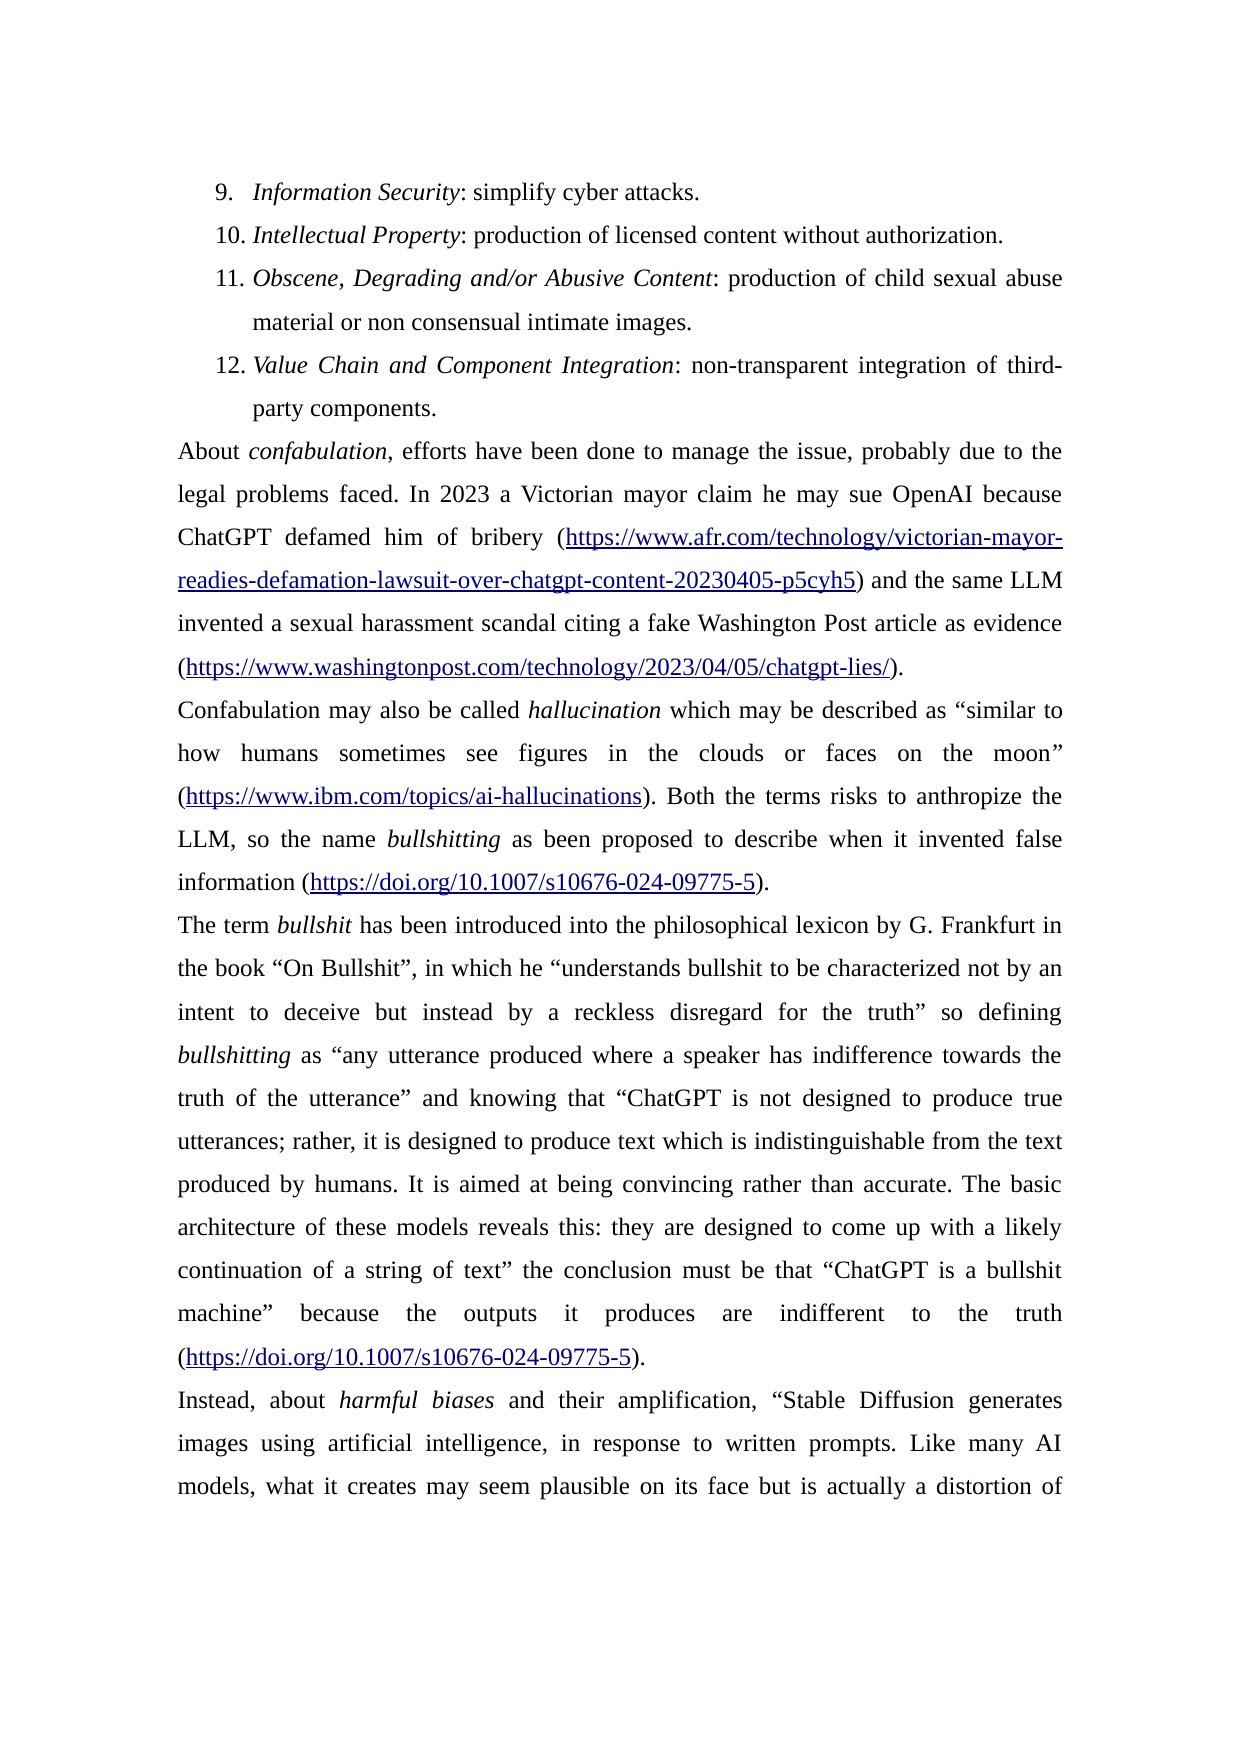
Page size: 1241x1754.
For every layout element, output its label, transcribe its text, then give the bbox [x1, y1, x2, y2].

text Instead, about harmful biases and their amplification, “Stable Diffusion generates images using artificial intelligence, in response to written prompts. Like many AI models, what it creates may seem plausible on its face but is actually a distortion of [177, 1385, 1063, 1500]
text About confabulation, efforts have been done to manage the issue, probably due to the legal problems faced. In 2023 a Victorian mayor claim he may sue OpenAI because ChatGPT defamed him of bribery (https://www.afr.com/technology/victorian-mayor-readies-defamation-lawsuit-over-chatgpt-content-20230405-p5cyh5) and the same LLM invented a sexual harassment scandal citing a fake Washington Post article as evidence (https://www.washingtonpost.com/technology/2023/04/05/chatgpt-lies/). [177, 436, 1063, 680]
text Confabulation may also be called hallucination which may be described as “similar to how humans sometimes see figures in the clouds or faces on the moon” (https://www.ibm.com/topics/ai-hallucinations). Both the terms risks to anthropize the LLM, so the name bullshitting as been proposed to describe when it invented false information (https://doi.org/10.1007/s10676-024-09775-5). [177, 695, 1063, 896]
text The term bullshit has been introduced into the philosophical lexicon by G. Frankfurt in the book “On Bullshit”, in which he “understands bullshit to be characterized not by an intent to deceive but instead by a reckless disregard for the truth” so defining bullshitting as “any utterance produced where a speaker has indifference towards the truth of the utterance” and knowing that “ChatGPT is not designed to produce true utterances; rather, it is designed to produce text which is indistinguishable from the text produced by humans. It is aimed at being convincing rather than accurate. The basic architecture of these models reveals this: they are designed to come up with a likely continuation of a string of text” the conclusion must be that “ChatGPT is a bullshit machine” because the outputs it produces are indifferent to the truth (https://doi.org/10.1007/s10676-024-09775-5). [177, 910, 1063, 1370]
list Intellectual Property: production of licensed content without authorization. [215, 220, 1063, 249]
list Obscene, Degrading and/or Abusive Content: production of child sexual abuse material or non consensual intimate images. [215, 263, 1063, 335]
list Information Security: simplify cyber attacks. [215, 177, 1063, 206]
list Value Chain and Component Integration: non-transparent integration of third-party components. [215, 350, 1063, 422]
